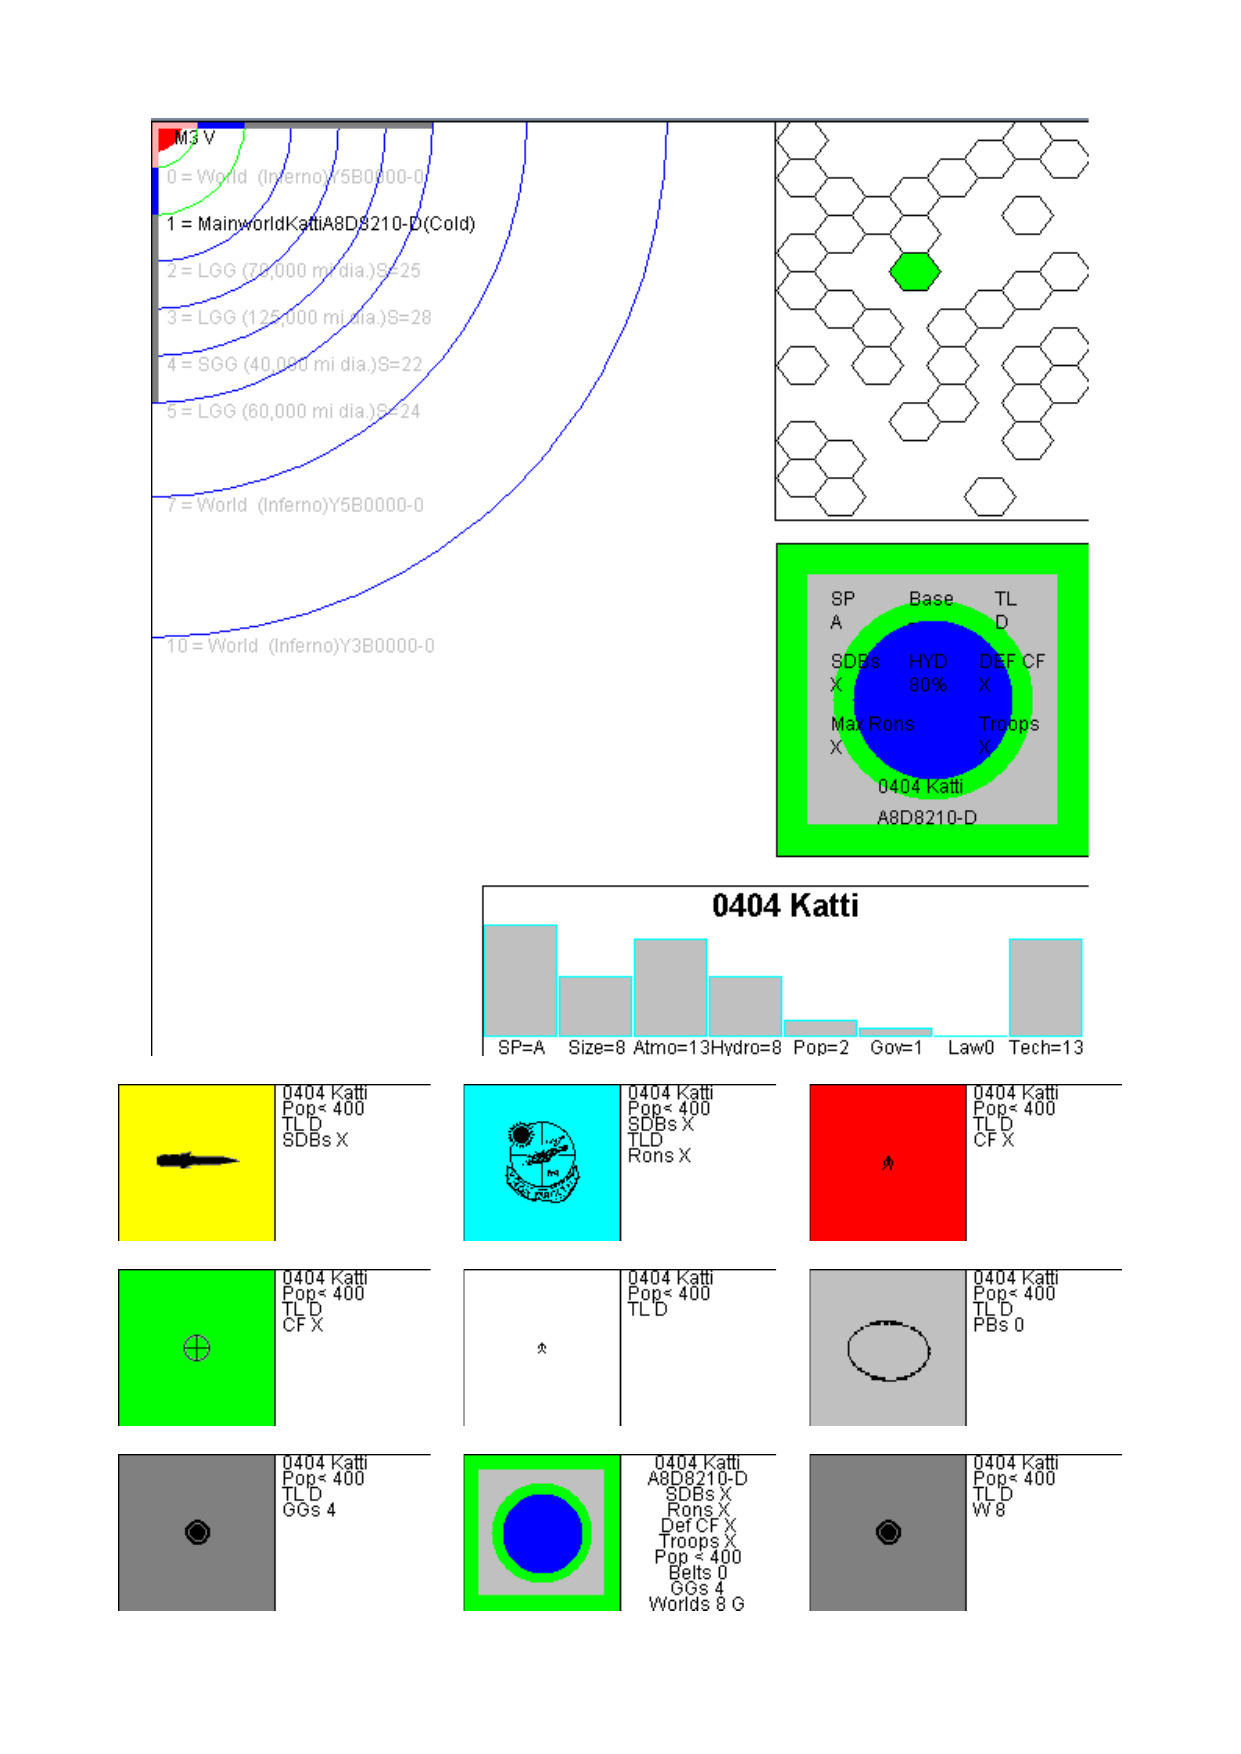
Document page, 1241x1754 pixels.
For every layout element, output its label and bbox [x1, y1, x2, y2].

picture [463, 1269, 777, 1426]
picture [118, 1084, 431, 1241]
picture [463, 1454, 777, 1611]
picture [809, 1084, 1122, 1241]
picture [118, 1454, 431, 1611]
picture [151, 118, 1089, 1056]
picture [463, 1084, 777, 1241]
picture [809, 1454, 1122, 1611]
picture [118, 1269, 431, 1426]
picture [809, 1269, 1122, 1426]
